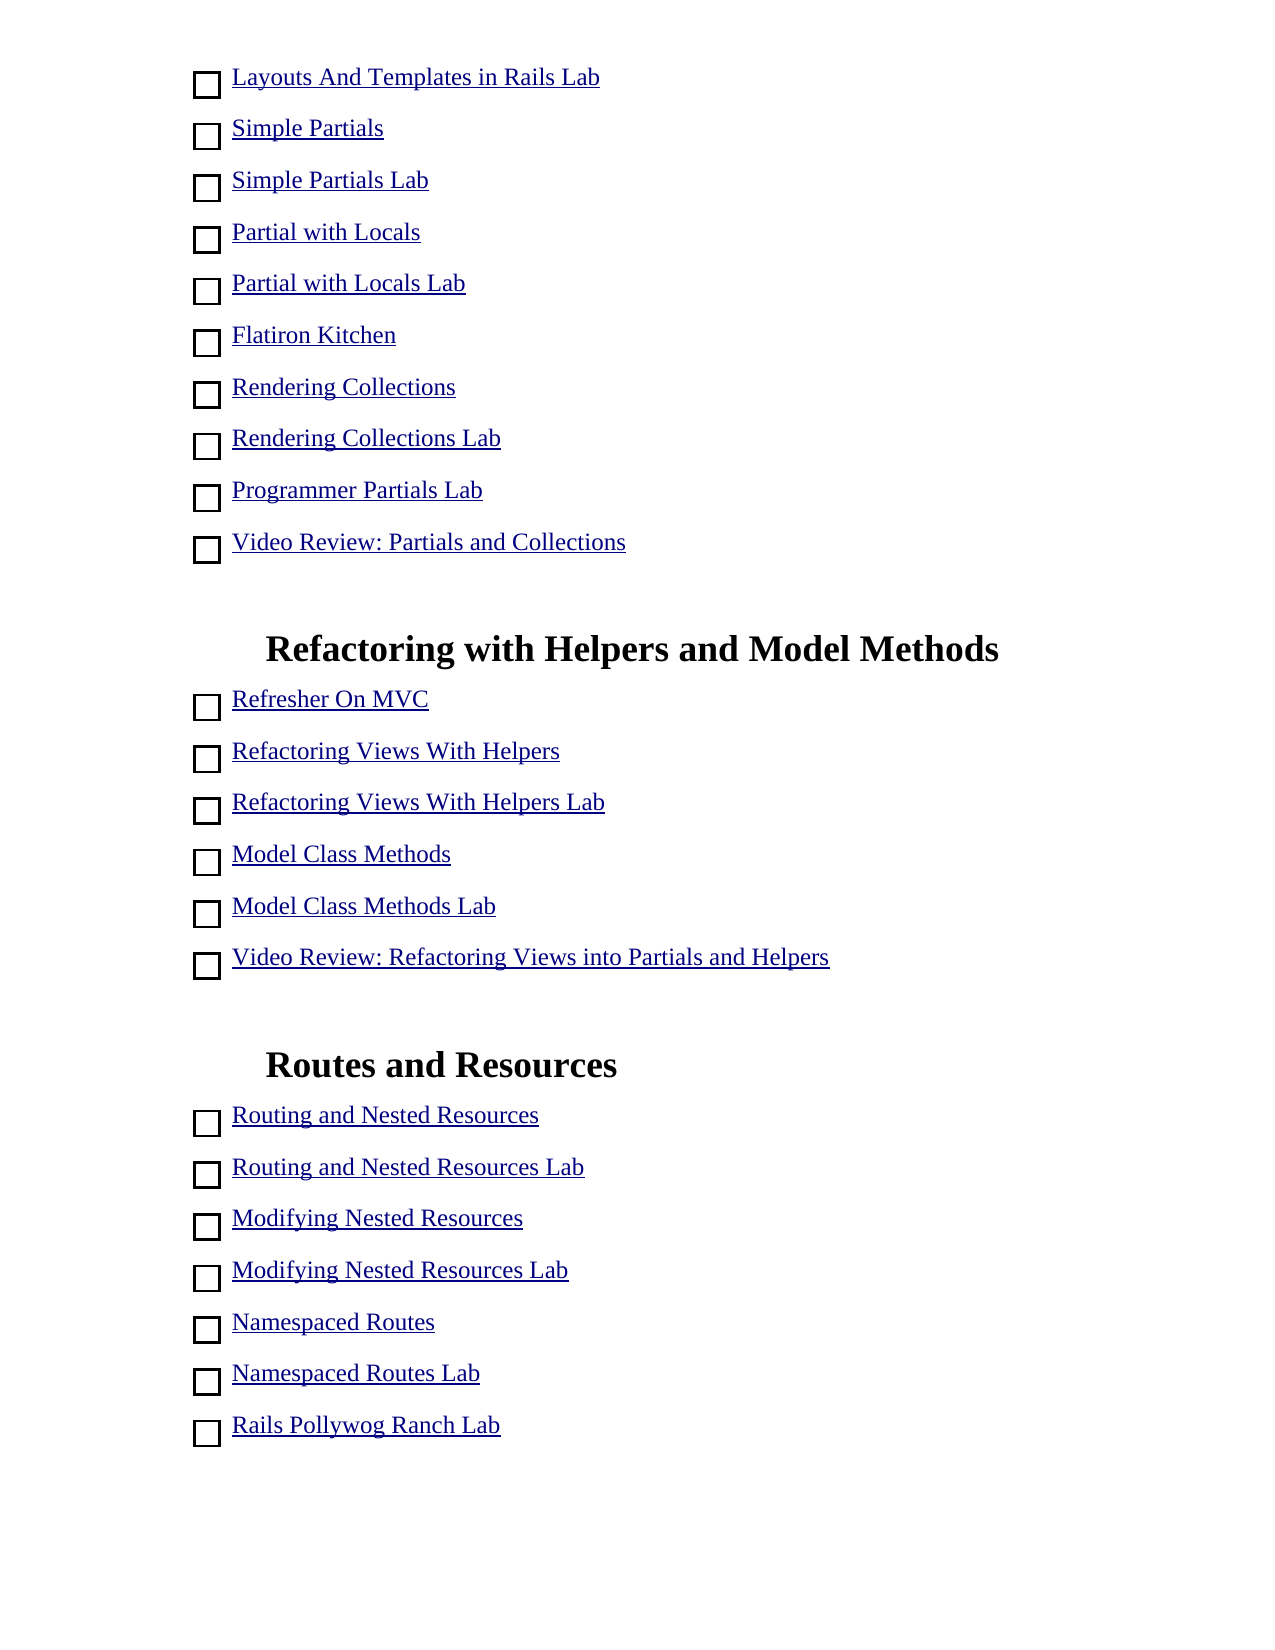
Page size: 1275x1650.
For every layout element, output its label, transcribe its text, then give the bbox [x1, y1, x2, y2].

subtitle Refactoring with Helpers and Model Methods [236, 626, 1216, 669]
list [162, 59, 192, 576]
list Routing and Nested Resources Routing and Nested Resources Lab Modifying Nested Resources Modifying Nested Resources Lab Namespaced Routes Namespaced Routes Lab Rails Pollywog Ranch Lab [232, 1098, 1216, 1459]
list Refresher On MVC Refactoring Views With Helpers Refactoring Views With Helpers Lab Model Class Methods Model Class Methods Lab Video Review: Refactoring Views into Partials and Helpers [232, 682, 1216, 992]
list [162, 682, 192, 992]
list Layouts And Templates in Rails Lab Simple Partials Simple Partials Lab Partial with Locals Partial with Locals Lab Flatiron Kitchen Rendering Collections Rendering Collections Lab Programmer Partials Lab Video Review: Partials and Collections [232, 59, 1216, 576]
list [162, 1098, 192, 1459]
subtitle Routes and Resources [236, 1042, 1216, 1085]
